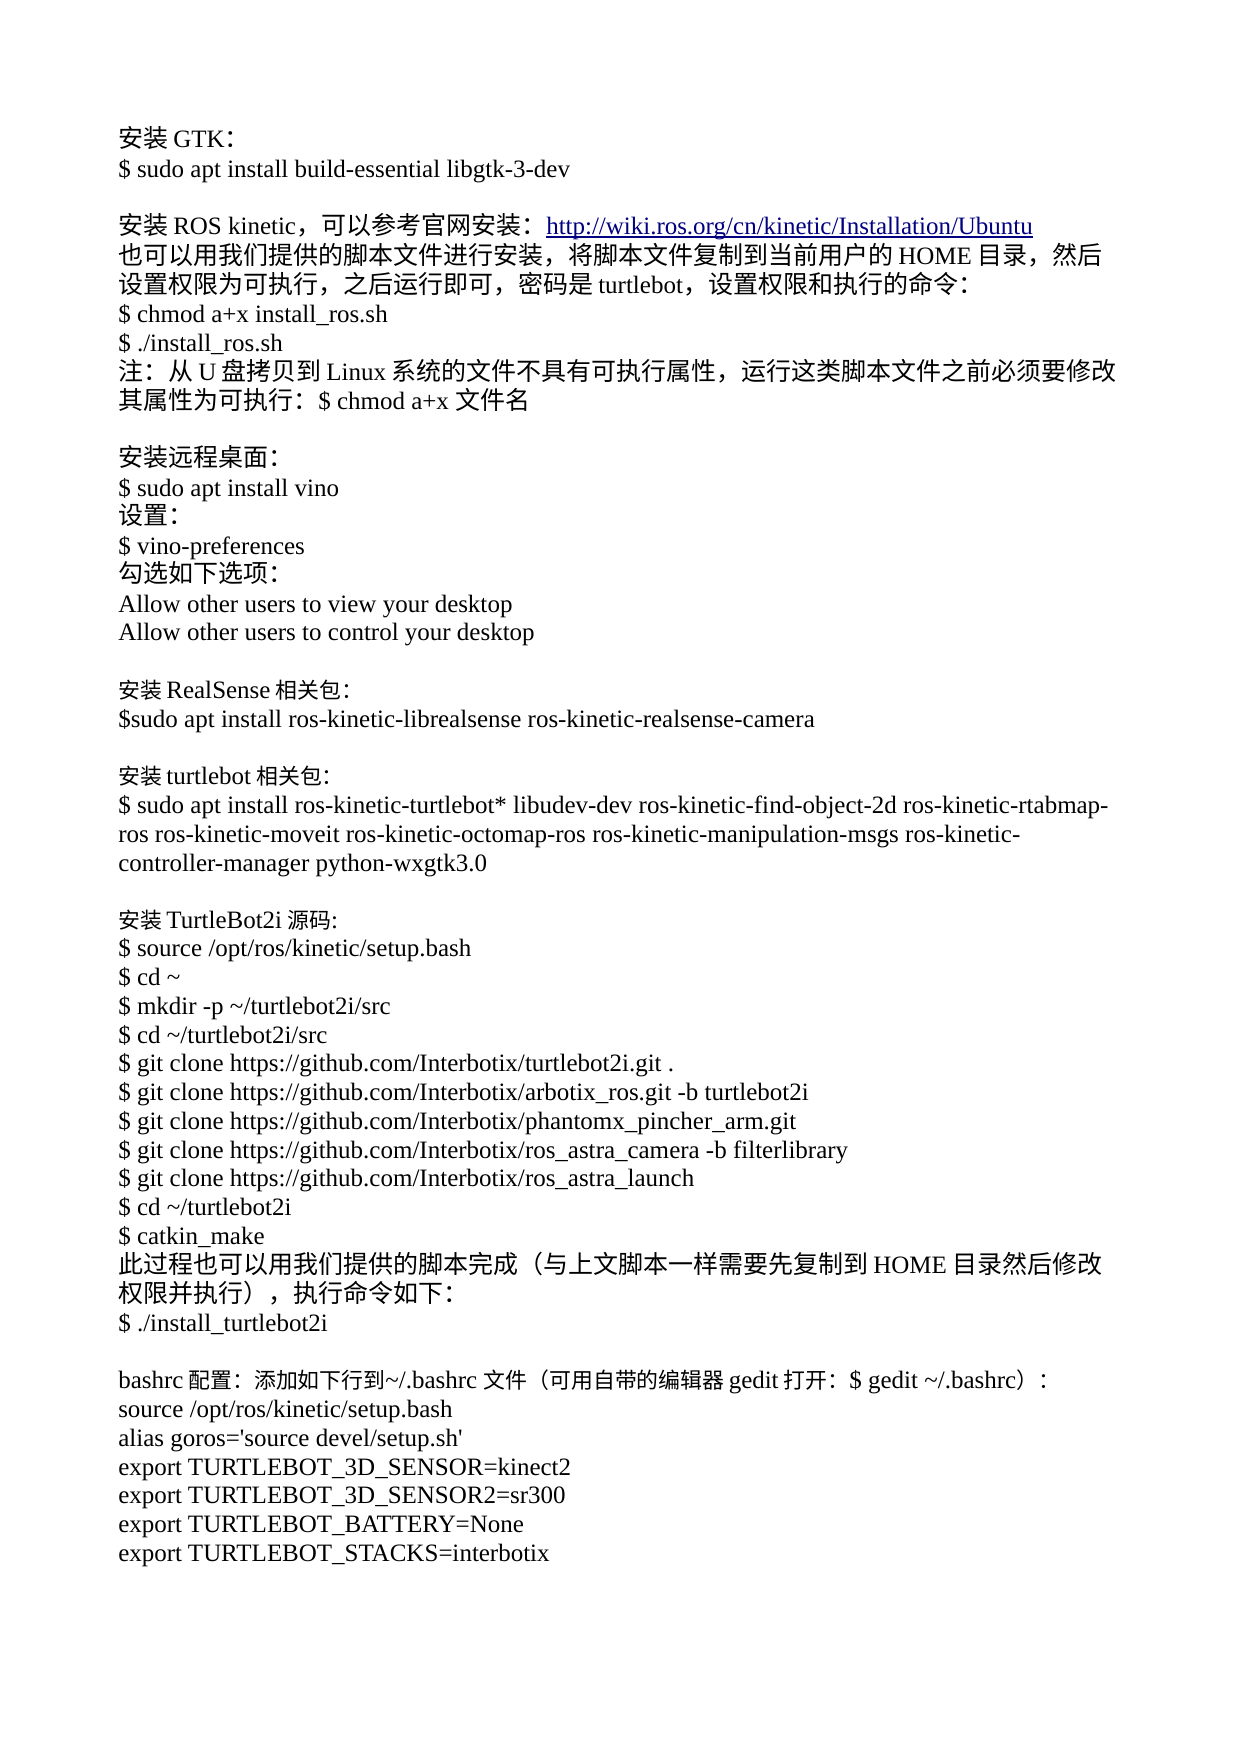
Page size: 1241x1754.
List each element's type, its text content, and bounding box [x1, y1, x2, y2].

text 安装turtlebot相关包： [118, 761, 1122, 790]
text 安装RealSense相关包： [118, 676, 1122, 704]
text $ sudo apt install ros-kinetic-turtlebot* libudev-dev ros-kinetic-find-object-2d ros-kinetic-rtabmap-ros ros-kinetic-moveit ros-kinetic-octomap-ros ros-kinetic-manipulation-msgs ros-kinetic-controller-manager python-wxgtk3.0 [118, 790, 1122, 876]
text $ git clone https://github.com/Interbotix/ros_astra_camera -b filterlibrary [118, 1135, 1122, 1163]
text 此过程也可以用我们提供的脚本完成（与上文脚本一样需要先复制到HOME目录然后修改权限并执行），执行命令如下： [118, 1250, 1122, 1308]
text 安装ROS kinetic，可以参考官网安装：http://wiki.ros.org/cn/kinetic/Installation/Ubuntu [118, 211, 1122, 241]
text alias goros='source devel/setup.sh' [118, 1423, 1122, 1452]
text $ git clone https://github.com/Interbotix/ros_astra_launch [118, 1163, 1122, 1192]
text 安装TurtleBot2i源码: [118, 905, 1122, 933]
text $ mkdir -p ~/turtlebot2i/src [118, 991, 1122, 1020]
text export TURTLEBOT_BATTERY=None [118, 1509, 1122, 1538]
text export TURTLEBOT_3D_SENSOR2=sr300 [118, 1480, 1122, 1509]
text Allow other users to control your desktop [118, 617, 1122, 646]
text $ ./install_ros.sh [118, 328, 1122, 357]
text $sudo apt install ros-kinetic-librealsense ros-kinetic-realsense-camera [118, 704, 1122, 733]
text $ cd ~/turtlebot2i/src [118, 1020, 1122, 1048]
text bashrc配置：添加如下行到~/.bashrc 文件（可用自带的编辑器gedit打开：$ gedit ~/.bashrc）： [118, 1365, 1122, 1394]
text export TURTLEBOT_STACKS=interbotix [118, 1538, 1122, 1567]
text $ cd ~ [118, 962, 1122, 991]
text $ vino-preferences [118, 531, 1122, 559]
text $ chmod a+x install_ros.sh [118, 299, 1122, 328]
text $ sudo apt install vino [118, 473, 1122, 502]
text $ sudo apt install build-essential libgtk-3-dev [118, 154, 1122, 183]
text 设置： [118, 502, 1122, 531]
text export TURTLEBOT_3D_SENSOR=kinect2 [118, 1452, 1122, 1480]
text 也可以用我们提供的脚本文件进行安装，将脚本文件复制到当前用户的HOME目录，然后设置权限为可执行，之后运行即可，密码是turtlebot，设置权限和执行的命令： [118, 241, 1122, 299]
text Allow other users to view your desktop [118, 589, 1122, 617]
text $ git clone https://github.com/Interbotix/phantomx_pincher_arm.git [118, 1106, 1122, 1135]
text $ git clone https://github.com/Interbotix/arbotix_ros.git -b turtlebot2i [118, 1077, 1122, 1106]
text 安装GTK： [118, 118, 1122, 154]
text $ ./install_turtlebot2i [118, 1308, 1122, 1337]
text $ catkin_make [118, 1221, 1122, 1250]
text $ source /opt/ros/kinetic/setup.bash [118, 933, 1122, 962]
text source /opt/ros/kinetic/setup.bash [118, 1394, 1122, 1423]
text 勾选如下选项： [118, 559, 1122, 589]
text $ cd ~/turtlebot2i [118, 1192, 1122, 1221]
text $ git clone https://github.com/Interbotix/turtlebot2i.git . [118, 1048, 1122, 1077]
text 注：从U盘拷贝到Linux系统的文件不具有可执行属性，运行这类脚本文件之前必须要修改其属性为可执行：$ chmod a+x 文件名 [118, 357, 1122, 415]
text 安装远程桌面： [118, 444, 1122, 473]
